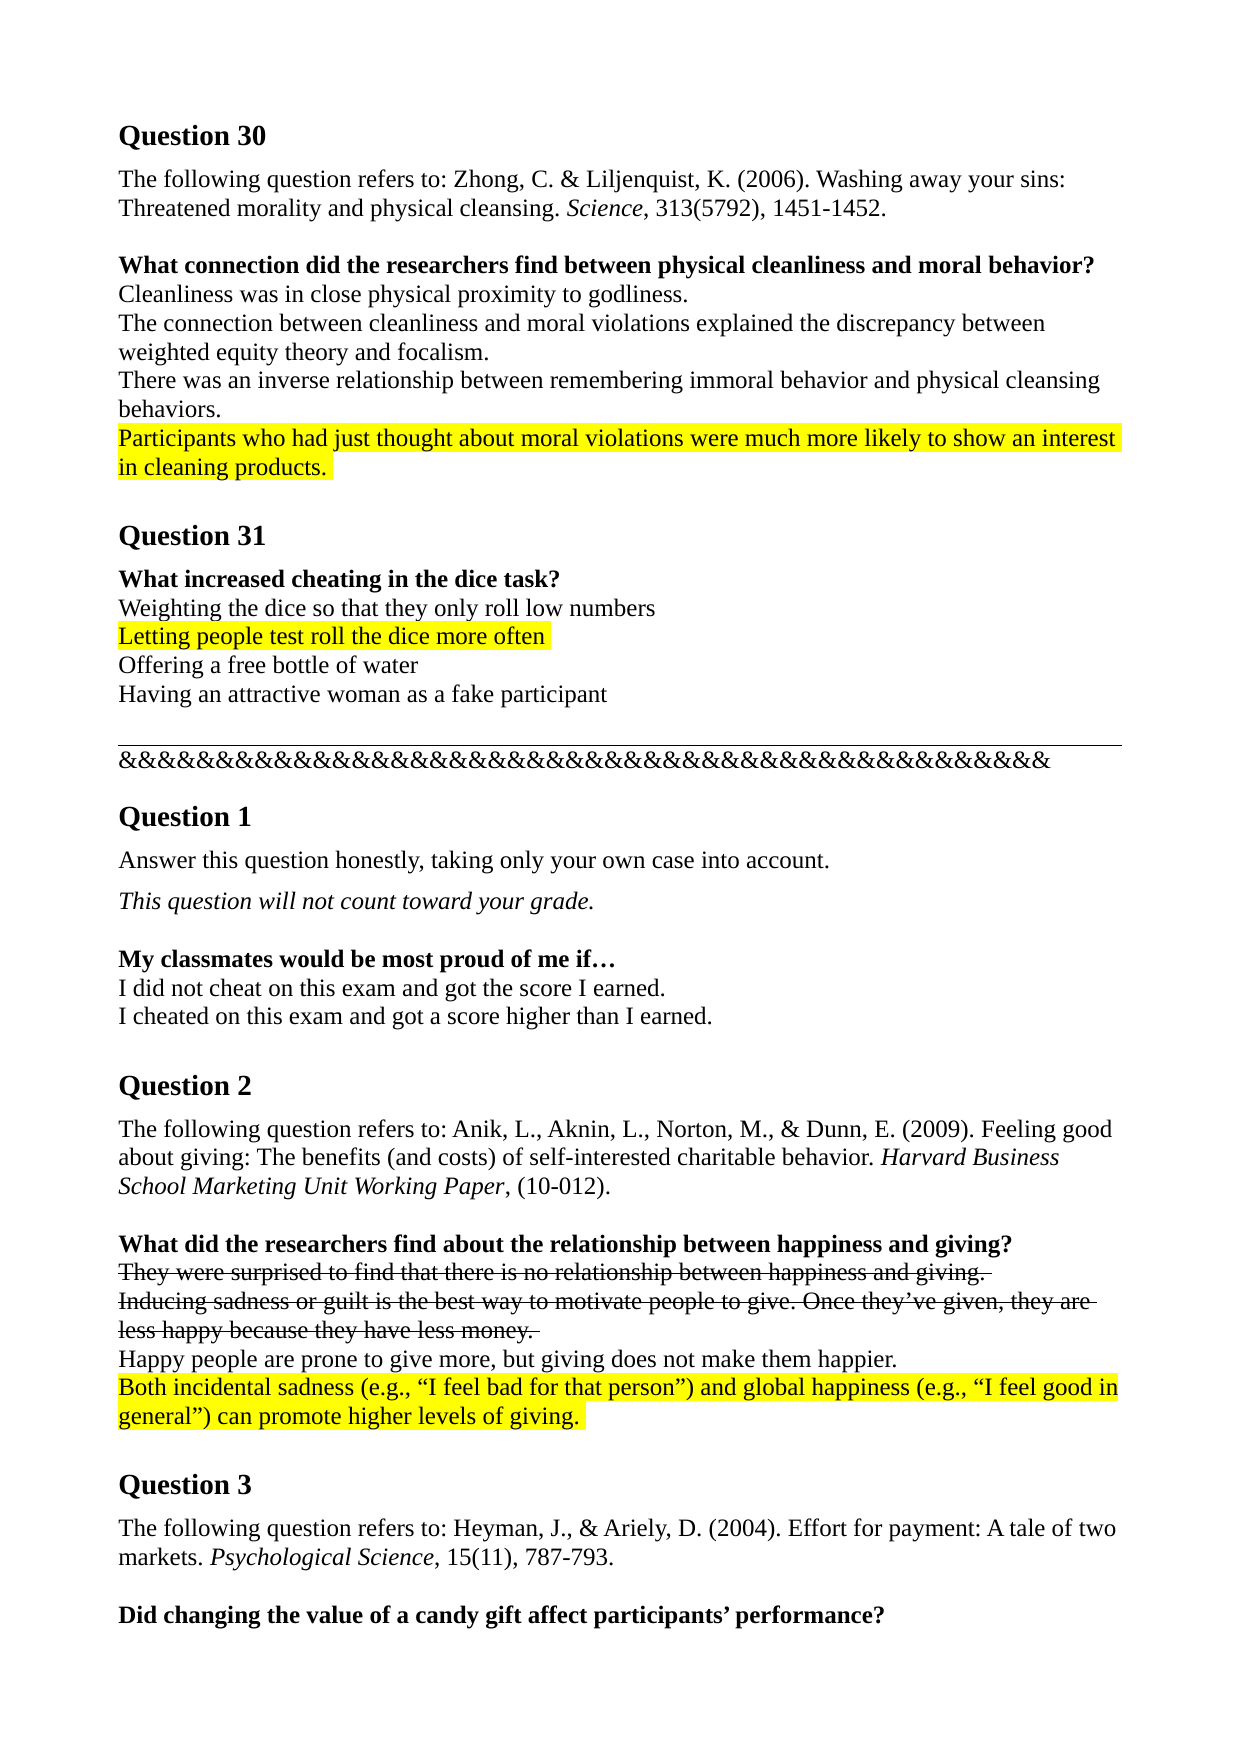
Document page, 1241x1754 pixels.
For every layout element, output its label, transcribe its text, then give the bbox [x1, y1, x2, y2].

text This question will not count toward your grade. My classmates would be most proud of me if… [118, 886, 1122, 973]
text There was an inverse relationship between remembering immoral behavior and physical cleansing behaviors. [118, 365, 1122, 423]
subtitle Question 31 [118, 518, 1122, 551]
subtitle Question 1 [118, 799, 1122, 833]
text Cleanliness was in close physical proximity to godliness. [118, 279, 1122, 308]
text The connection between cleanliness and moral violations explained the discrepancy between weighted equity theory and focalism. [118, 308, 1122, 365]
text I did not cheat on this exam and got the score I earned. [118, 973, 1122, 1001]
text Participants who had just thought about moral violations were much more likely to show an interest in cleaning products. [118, 423, 1122, 480]
text The following question refers to: Zhong, C. & Liljenquist, K. (2006). Washing away your sins: Threatened morality and physical cleansing. Science, 313(5792), 1451-1452. What connection did the researchers find between physical cleanliness and moral behavior? [118, 164, 1122, 279]
subtitle Question 30 [118, 118, 1122, 152]
text They were surprised to find that there is no relationship between happiness and giving. [118, 1257, 1122, 1286]
text Offering a free bottle of water [118, 650, 1122, 679]
text I cheated on this exam and got a score higher than I earned. [118, 1001, 1122, 1030]
text The following question refers to: Anik, L., Aknin, L., Norton, M., & Dunn, E. (2009). Feeling good about giving: The benefits (and costs) of self-interested charitable behavior. Harvard Business School Marketing Unit Working Paper, (10-012). What did the researchers find about the relationship between happiness and giving? [118, 1114, 1122, 1257]
text Weighting the dice so that they only roll low numbers [118, 593, 1122, 621]
subtitle Question 2 [118, 1068, 1122, 1101]
subtitle Question 3 [118, 1467, 1122, 1501]
text Answer this question honestly, taking only your own case into account. [118, 845, 1122, 874]
text What increased cheating in the dice task? [118, 564, 1122, 593]
text &&&&&&&&&&&&&&&&&&&&&&&&&&&&&&&&&&&&&&&&&&&&&&&& [118, 746, 1122, 774]
text Inducing sadness or guilt is the best way to motivate people to give. Once they’ve given, they are less happy because they have less money. [118, 1286, 1122, 1344]
text Happy people are prone to give more, but giving does not make them happier. [118, 1344, 1122, 1372]
text Having an attractive woman as a fake participant [118, 679, 1122, 708]
text The following question refers to: Heyman, J., & Ariely, D. (2004). Effort for payment: A tale of two markets. Psychological Science, 15(11), 787-793. Did changing the value of a candy gift affect participants’ performance? [118, 1513, 1122, 1628]
text Both incidental sadness (e.g., “I feel bad for that person”) and global happiness (e.g., “I feel good in general”) can promote higher levels of giving. [118, 1372, 1122, 1430]
text Letting people test roll the dice more often [118, 621, 1122, 650]
